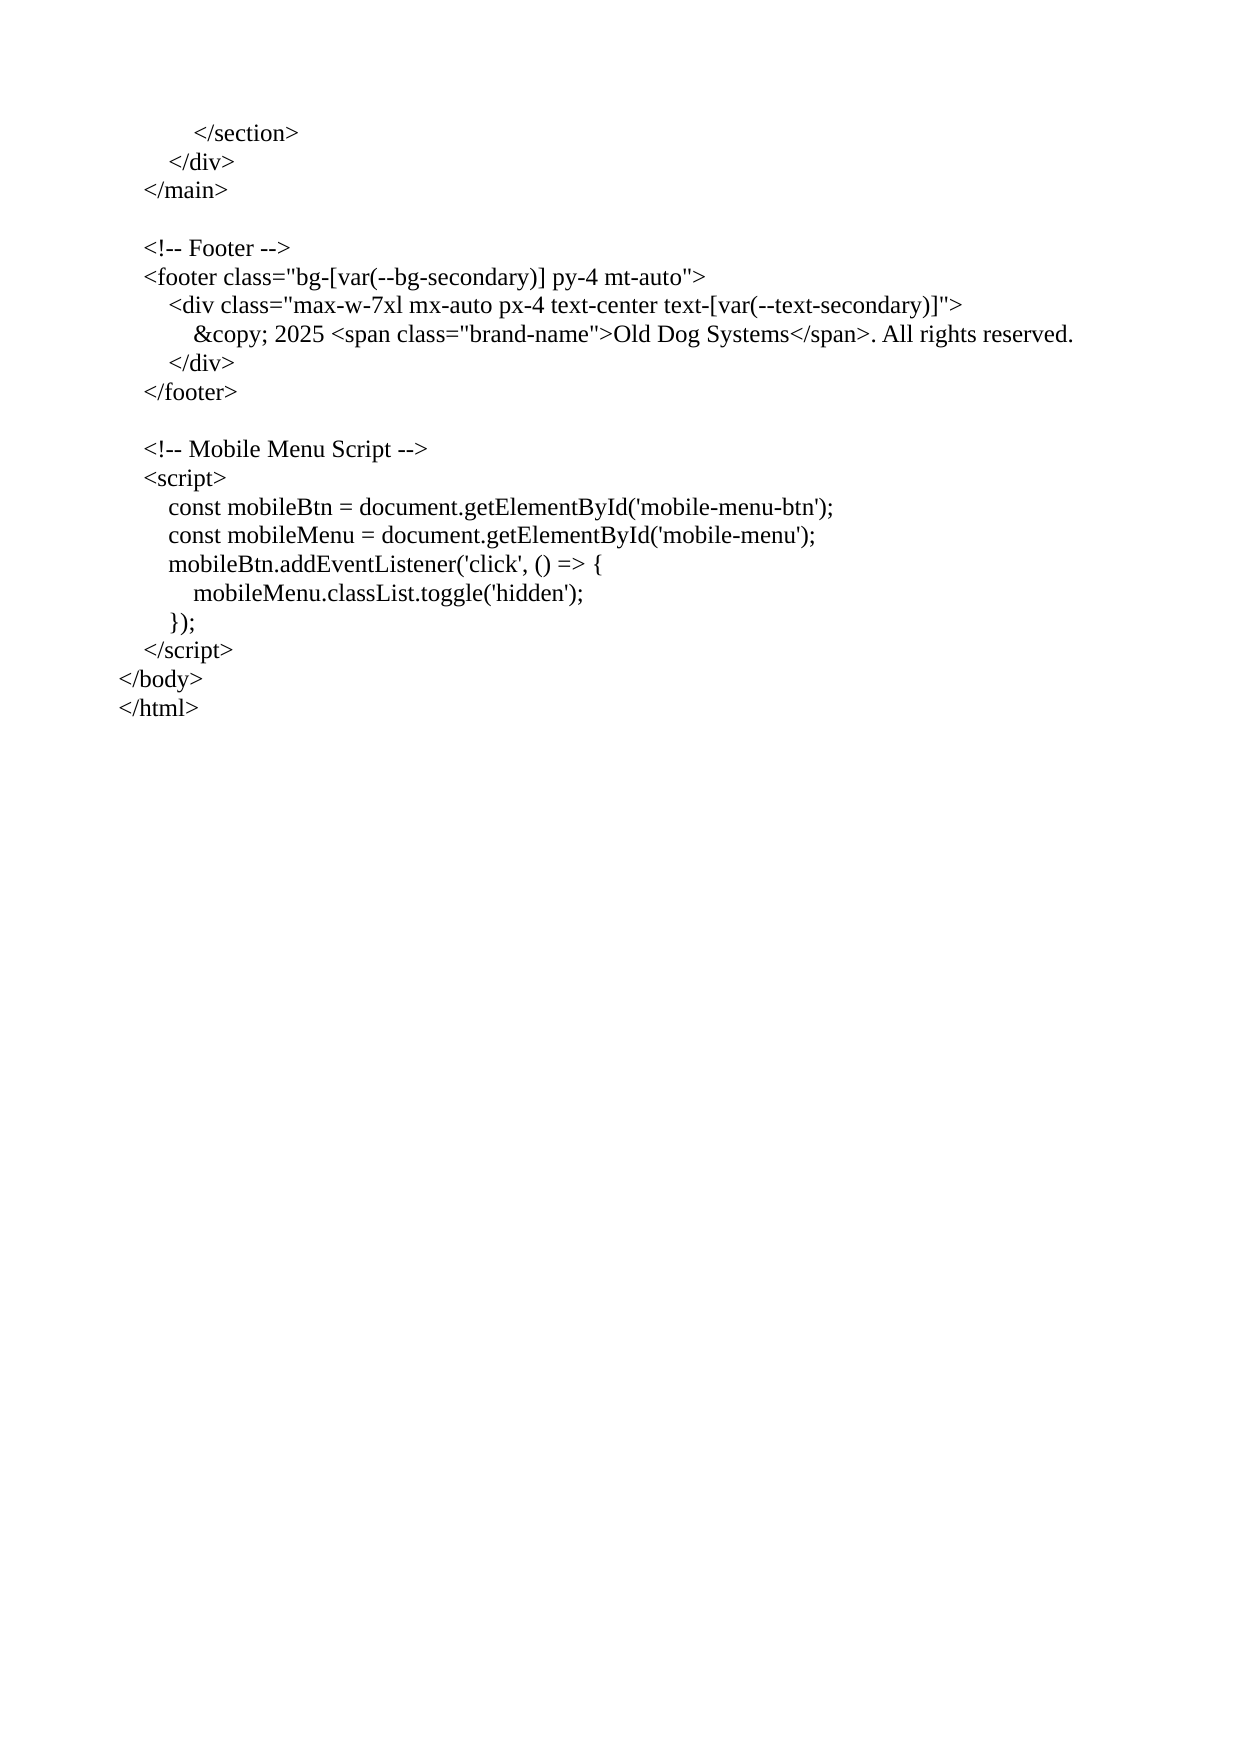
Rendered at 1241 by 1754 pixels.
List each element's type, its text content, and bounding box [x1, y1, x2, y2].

text const mobileBtn = document.getElementById('mobile-menu-btn'); [118, 492, 1122, 521]
text </footer> [118, 377, 1122, 406]
text &copy; 2025 <span class="brand-name">Old Dog Systems</span>. All rights reserved. [118, 319, 1122, 348]
text <!-- Mobile Menu Script --> [118, 434, 1122, 463]
text </section> [118, 118, 1122, 147]
text </body> [118, 664, 1122, 693]
text </html> [118, 693, 1122, 722]
text </main> [118, 176, 1122, 204]
text <div class="max-w-7xl mx-auto px-4 text-center text-[var(--text-secondary)]"> [118, 291, 1122, 319]
text <script> [118, 463, 1122, 492]
text </script> [118, 636, 1122, 664]
text const mobileMenu = document.getElementById('mobile-menu'); [118, 521, 1122, 549]
text </div> [118, 147, 1122, 176]
text }); [118, 607, 1122, 636]
text mobileBtn.addEventListener('click', () => { [118, 549, 1122, 578]
text <!-- Footer --> [118, 233, 1122, 262]
text mobileMenu.classList.toggle('hidden'); [118, 578, 1122, 607]
text <footer class="bg-[var(--bg-secondary)] py-4 mt-auto"> [118, 262, 1122, 291]
text </div> [118, 348, 1122, 377]
